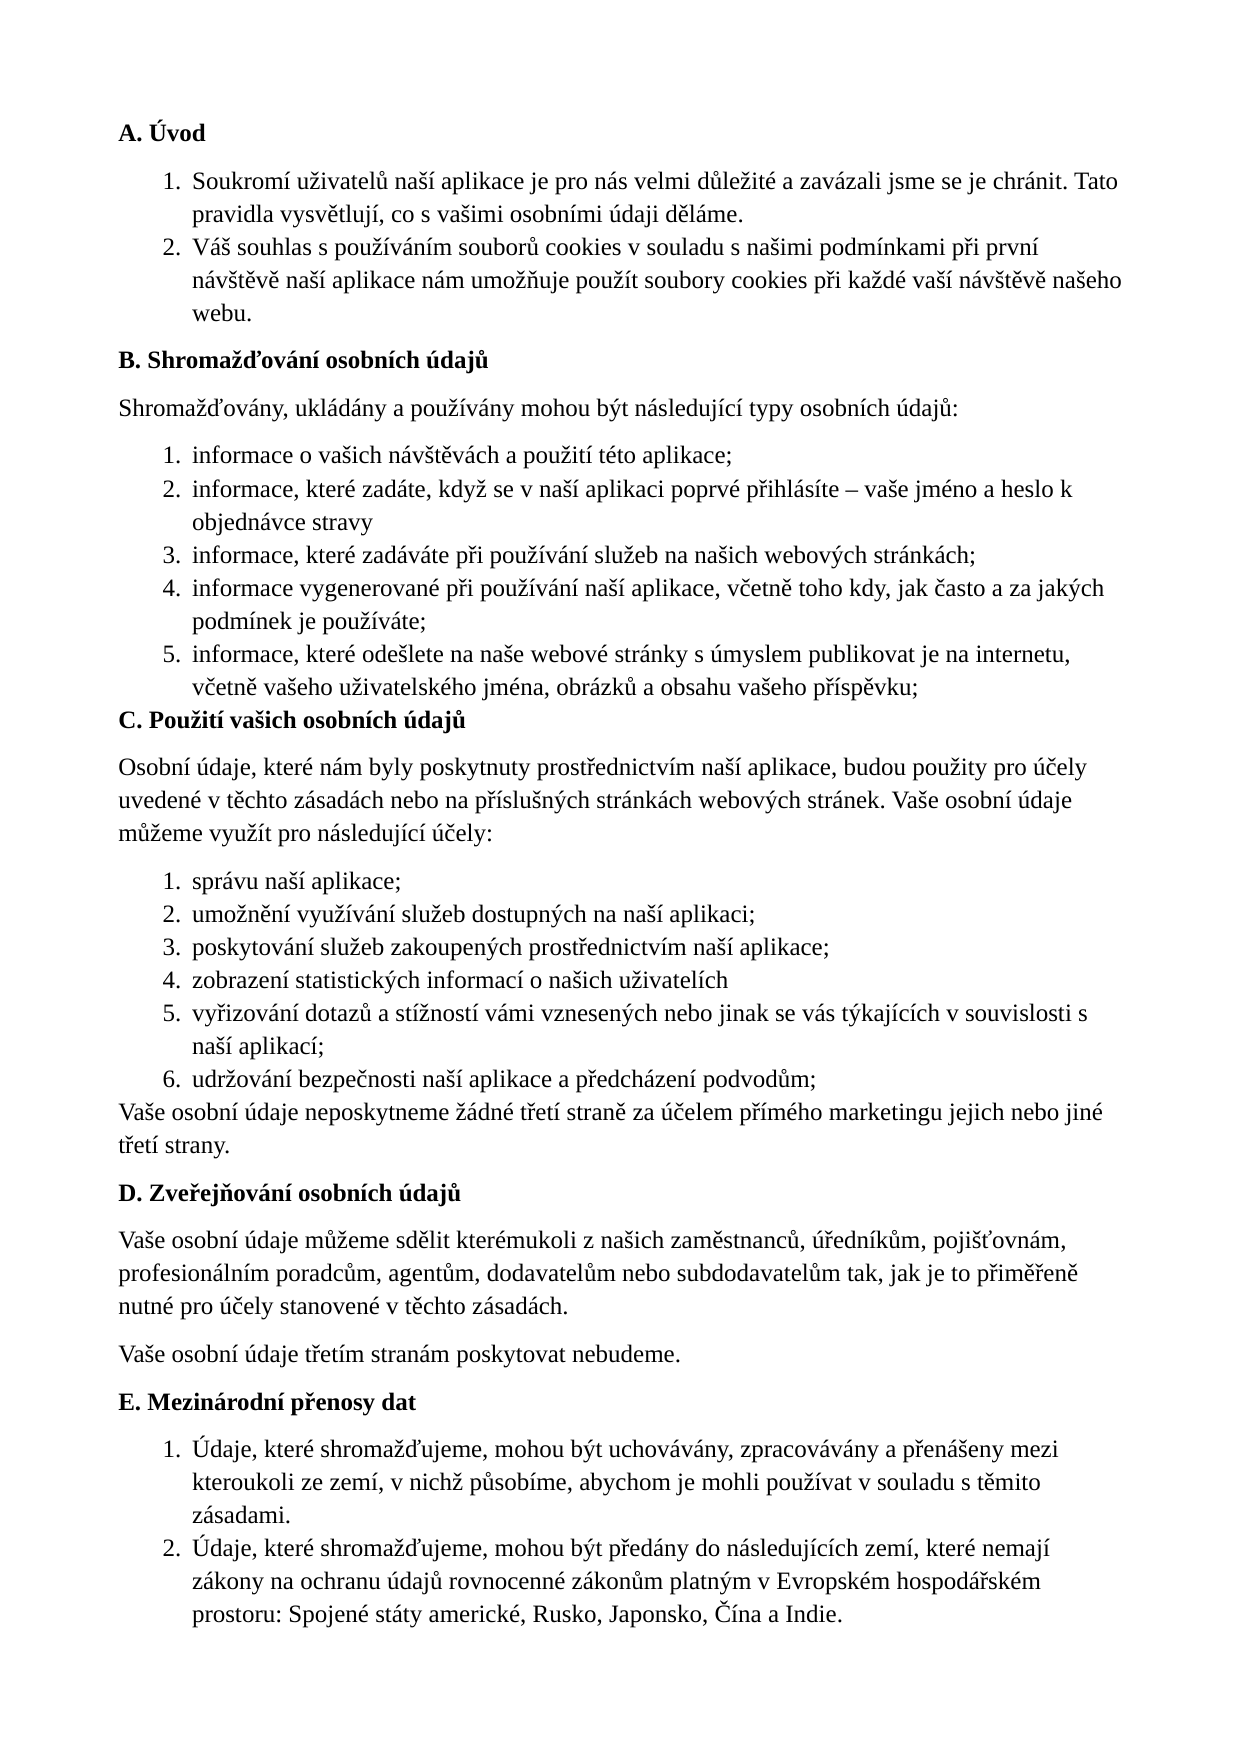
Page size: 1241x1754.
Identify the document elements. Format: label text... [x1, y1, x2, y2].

list umožnění využívání služeb dostupných na naší aplikaci; [162, 899, 1122, 928]
list Soukromí uživatelů naší aplikace je pro nás velmi důležité a zavázali jsme se je chránit. Tato pravidla vysvětlují, co s vašimi osobními údaji děláme. [162, 166, 1122, 227]
text Shromažďovány, ukládány a používány mohou být následující typy osobních údajů: [118, 393, 1122, 422]
text Vaše osobní údaje třetím stranám poskytovat nebudeme. [118, 1339, 1122, 1368]
list poskytování služeb zakoupených prostřednictvím naší aplikace; [162, 932, 1122, 961]
text D. Zveřejňování osobních údajů [118, 1178, 1122, 1207]
list udržování bezpečnosti naší aplikace a předcházení podvodům; [162, 1064, 1122, 1093]
list informace, které odešlete na naše webové stránky s úmyslem publikovat je na internetu, včetně vašeho uživatelského jména, obrázků a obsahu vašeho příspěvku; [162, 639, 1122, 701]
list zobrazení statistických informací o našich uživatelích [162, 965, 1122, 994]
list Údaje, které shromažďujeme, mohou být předány do následujících zemí, které nemají zákony na ochranu údajů rovnocenné zákonům platným v Evropském hospodářském prostoru: Spojené státy americké, Rusko, Japonsko, Čína a Indie. [162, 1533, 1122, 1628]
list Údaje, které shromažďujeme, mohou být uchovávány, zpracovávány a přenášeny mezi kteroukoli ze zemí, v nichž působíme, abychom je mohli používat v souladu s těmito zásadami. [162, 1434, 1122, 1529]
text Vaše osobní údaje můžeme sdělit kterémukoli z našich zaměstnanců, úředníkům, pojišťovnám, profesionálním poradcům, agentům, dodavatelům nebo subdodavatelům tak, jak je to přiměřeně nutné pro účely stanovené v těchto zásadách. [118, 1225, 1122, 1320]
text A. Úvod [118, 118, 1122, 147]
list vyřizování dotazů a stížností vámi vznesených nebo jinak se vás týkajících v souvislosti s naší aplikací; [162, 998, 1122, 1060]
text C. Použití vašich osobních údajů [118, 705, 1122, 733]
list informace, které zadáváte při používání služeb na našich webových stránkách; [162, 540, 1122, 568]
list informace, které zadáte, když se v naší aplikaci poprvé přihlásíte – vaše jméno a heslo k objednávce stravy [162, 474, 1122, 535]
text E. Mezinárodní přenosy dat [118, 1387, 1122, 1415]
text B. Shromažďování osobních údajů [118, 345, 1122, 374]
list správu naší aplikace; [162, 866, 1122, 895]
list informace o vašich návštěvách a použití této aplikace; [162, 441, 1122, 469]
text Vaše osobní údaje neposkytneme žádné třetí straně za účelem přímého marketingu jejich nebo jiné třetí strany. [118, 1097, 1122, 1159]
list Váš souhlas s používáním souborů cookies v souladu s našimi podmínkami při první návštěvě naší aplikace nám umožňuje použít soubory cookies při každé vaší návštěvě našeho webu. [162, 232, 1122, 327]
list informace vygenerované při používání naší aplikace, včetně toho kdy, jak často a za jakých podmínek je používáte; [162, 573, 1122, 634]
text Osobní údaje, které nám byly poskytnuty prostřednictvím naší aplikace, budou použity pro účely uvedené v těchto zásadách nebo na příslušných stránkách webových stránek. Vaše osobní údaje můžeme využít pro následující účely: [118, 752, 1122, 847]
